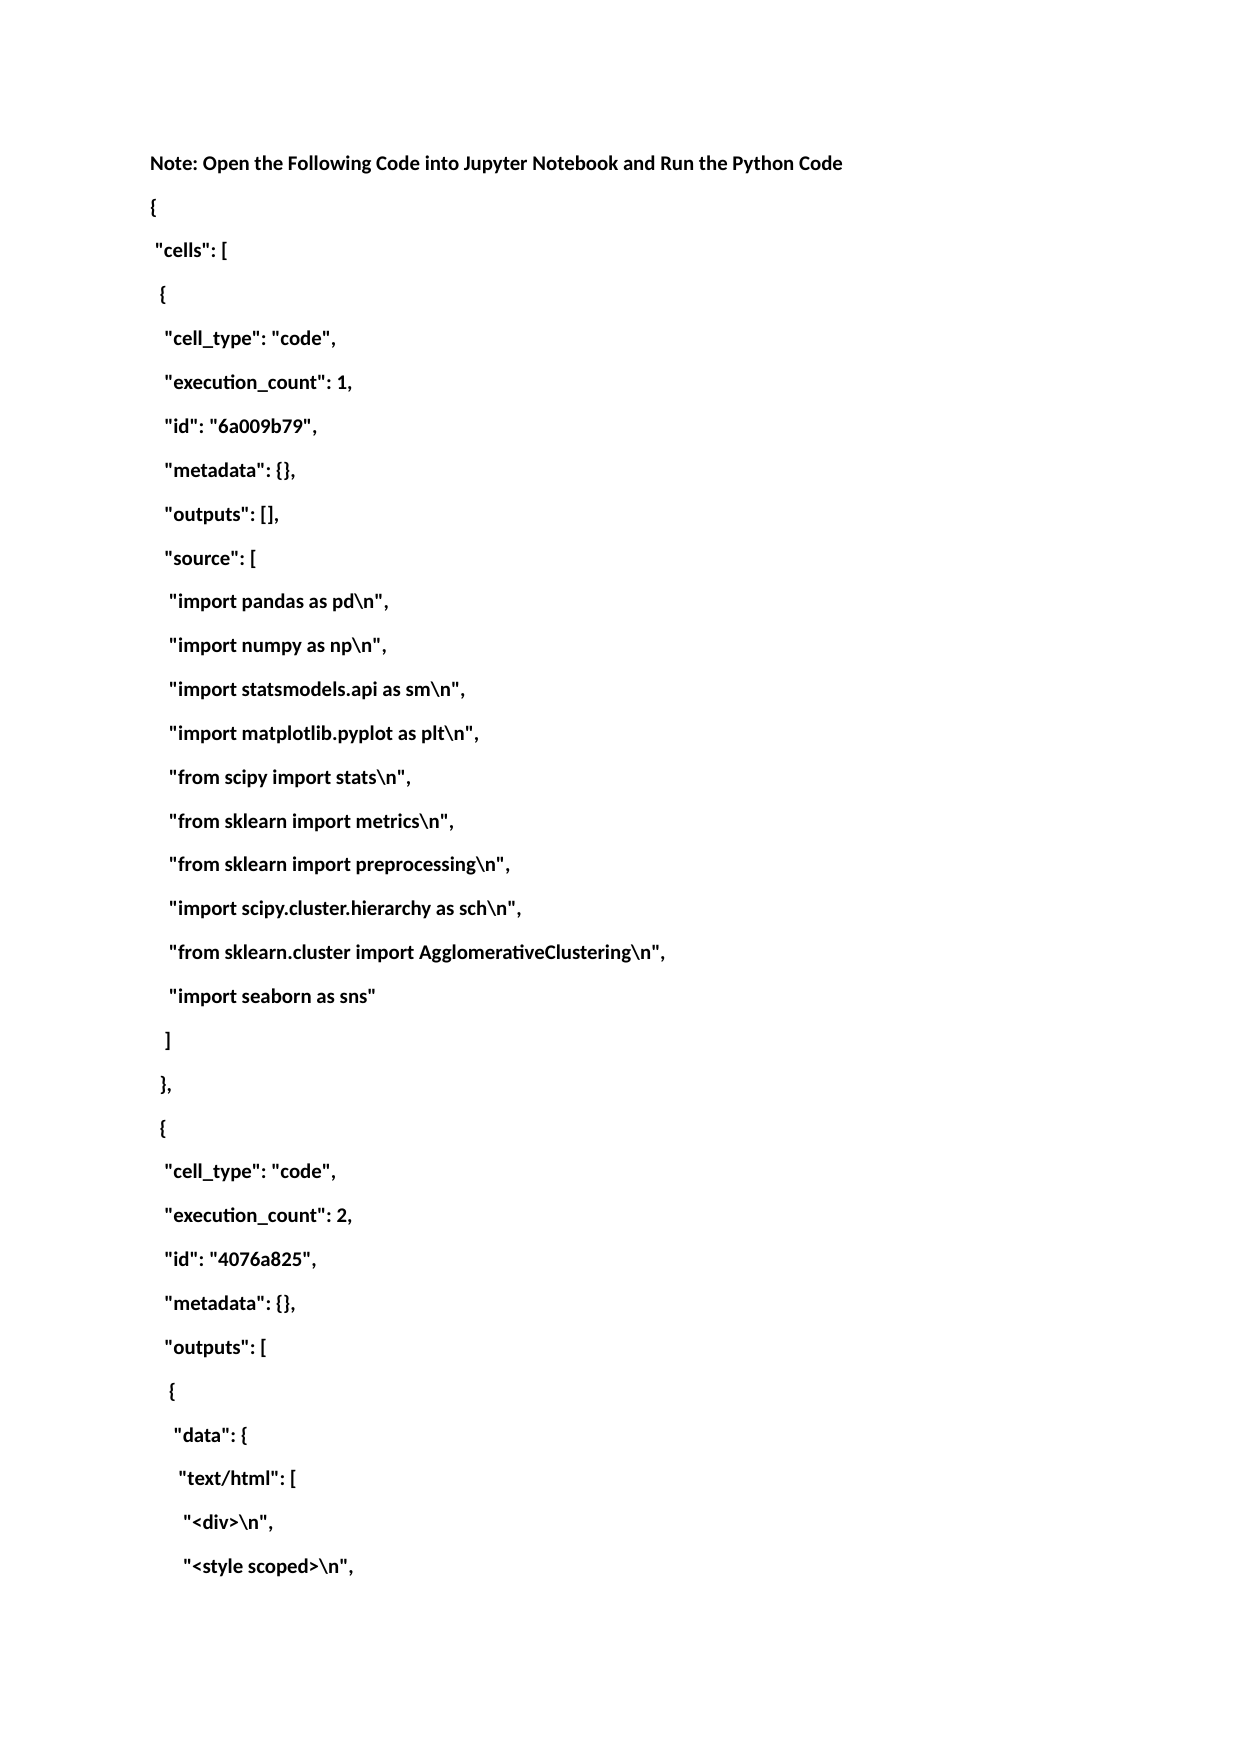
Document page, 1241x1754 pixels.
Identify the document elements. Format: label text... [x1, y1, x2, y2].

text { [150, 194, 1090, 219]
text "from scipy import stats\n", [150, 764, 1090, 789]
text "import statsmodels.api as sm\n", [150, 676, 1090, 702]
text "from sklearn import metrics\n", [150, 808, 1090, 833]
text "from sklearn import preprocessing\n", [150, 852, 1090, 877]
text "<style scoped>\n", [150, 1553, 1090, 1579]
text "import pandas as pd\n", [150, 588, 1090, 614]
text "import numpy as np\n", [150, 632, 1090, 658]
text "from sklearn.cluster import AgglomerativeClustering\n", [150, 939, 1090, 965]
text "cell_type": "code", [150, 325, 1090, 351]
text "id": "4076a825", [150, 1246, 1090, 1272]
text "id": "6a009b79", [150, 413, 1090, 438]
text "execution_count": 2, [150, 1202, 1090, 1228]
text "source": [ [150, 545, 1090, 570]
text Note: Open the Following Code into Jupyter Notebook and Run the Python Code [150, 150, 1090, 175]
text "import seaborn as sns" [150, 983, 1090, 1009]
text { [150, 1378, 1090, 1403]
text "text/html": [ [150, 1466, 1090, 1491]
text "outputs": [], [150, 501, 1090, 526]
text "data": { [150, 1422, 1090, 1447]
text { [150, 282, 1090, 307]
text { [150, 1115, 1090, 1140]
text ] [150, 1027, 1090, 1052]
text "execution_count": 1, [150, 369, 1090, 395]
text "cell_type": "code", [150, 1159, 1090, 1184]
text "cells": [ [150, 238, 1090, 263]
text "import scipy.cluster.hierarchy as sch\n", [150, 896, 1090, 921]
text "import matplotlib.pyplot as plt\n", [150, 720, 1090, 746]
text "metadata": {}, [150, 1290, 1090, 1316]
text "metadata": {}, [150, 457, 1090, 482]
text }, [150, 1071, 1090, 1096]
text "<div>\n", [150, 1509, 1090, 1535]
text "outputs": [ [150, 1334, 1090, 1359]
